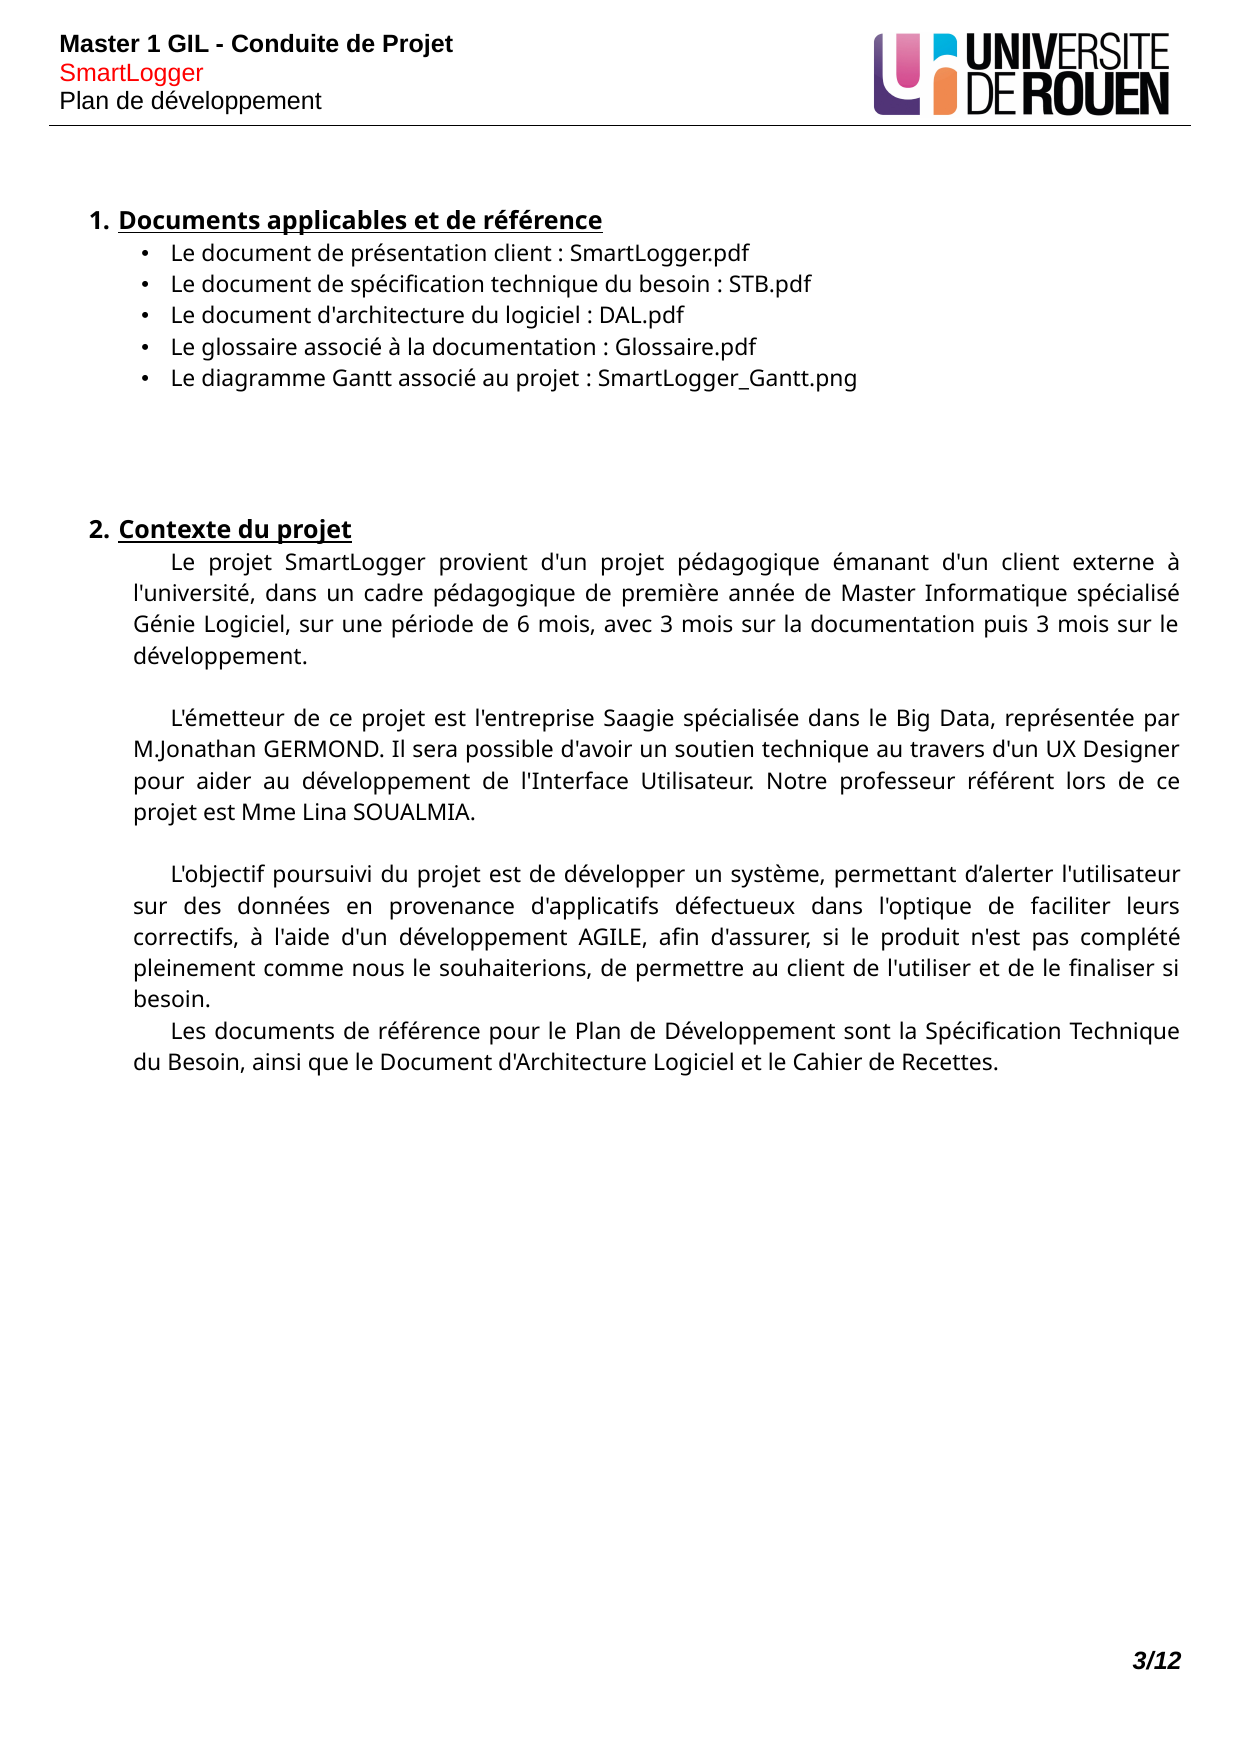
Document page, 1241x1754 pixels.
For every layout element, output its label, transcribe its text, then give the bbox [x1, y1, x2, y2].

subtitle Documents applicables et de référence [88, 203, 1181, 237]
picture [872, 32, 1170, 118]
list Le diagramme Gantt associé au projet : SmartLogger_Gantt.png [141, 362, 1181, 393]
list Le glossaire associé à la documentation : Glossaire.pdf [141, 331, 1181, 362]
text Les documents de référence pour le Plan de Développement sont la Spécification Technique du Besoin, ainsi que le Document d'Architecture Logiciel et le Cahier de Recettes. [133, 1015, 1181, 1077]
subtitle Contexte du projet [89, 512, 1181, 546]
text L'objectif poursuivi du projet est de développer un système, permettant d’alerter l'utilisateur sur des données en provenance d'applicatifs défectueux dans l'optique de faciliter leurs correctifs, à l'aide d'un développement AGILE, afin d'assurer, si le produit n'est pas complété pleinement comme nous le souhaiterions, de permettre au client de l'utiliser et de le finaliser si besoin. [133, 858, 1181, 1015]
list Le document de spécification technique du besoin : STB.pdf [141, 268, 1181, 299]
text Le projet SmartLogger provient d'un projet pédagogique émanant d'un client externe à l'université, dans un cadre pédagogique de première année de Master Informatique spécialisé Génie Logiciel, sur une période de 6 mois, avec 3 mois sur la documentation puis 3 mois sur le développement. [133, 546, 1181, 671]
list Le document d'architecture du logiciel : DAL.pdf [141, 299, 1181, 331]
text L'émetteur de ce projet est l'entreprise Saagie spécialisée dans le Big Data, représentée par M.Jonathan GERMOND. Il sera possible d'avoir un soutien technique au travers d'un UX Designer pour aider au développement de l'Interface Utilisateur. Notre professeur référent lors de ce projet est Mme Lina SOUALMIA. [133, 702, 1181, 827]
list Le document de présentation client : SmartLogger.pdf [141, 237, 1181, 268]
